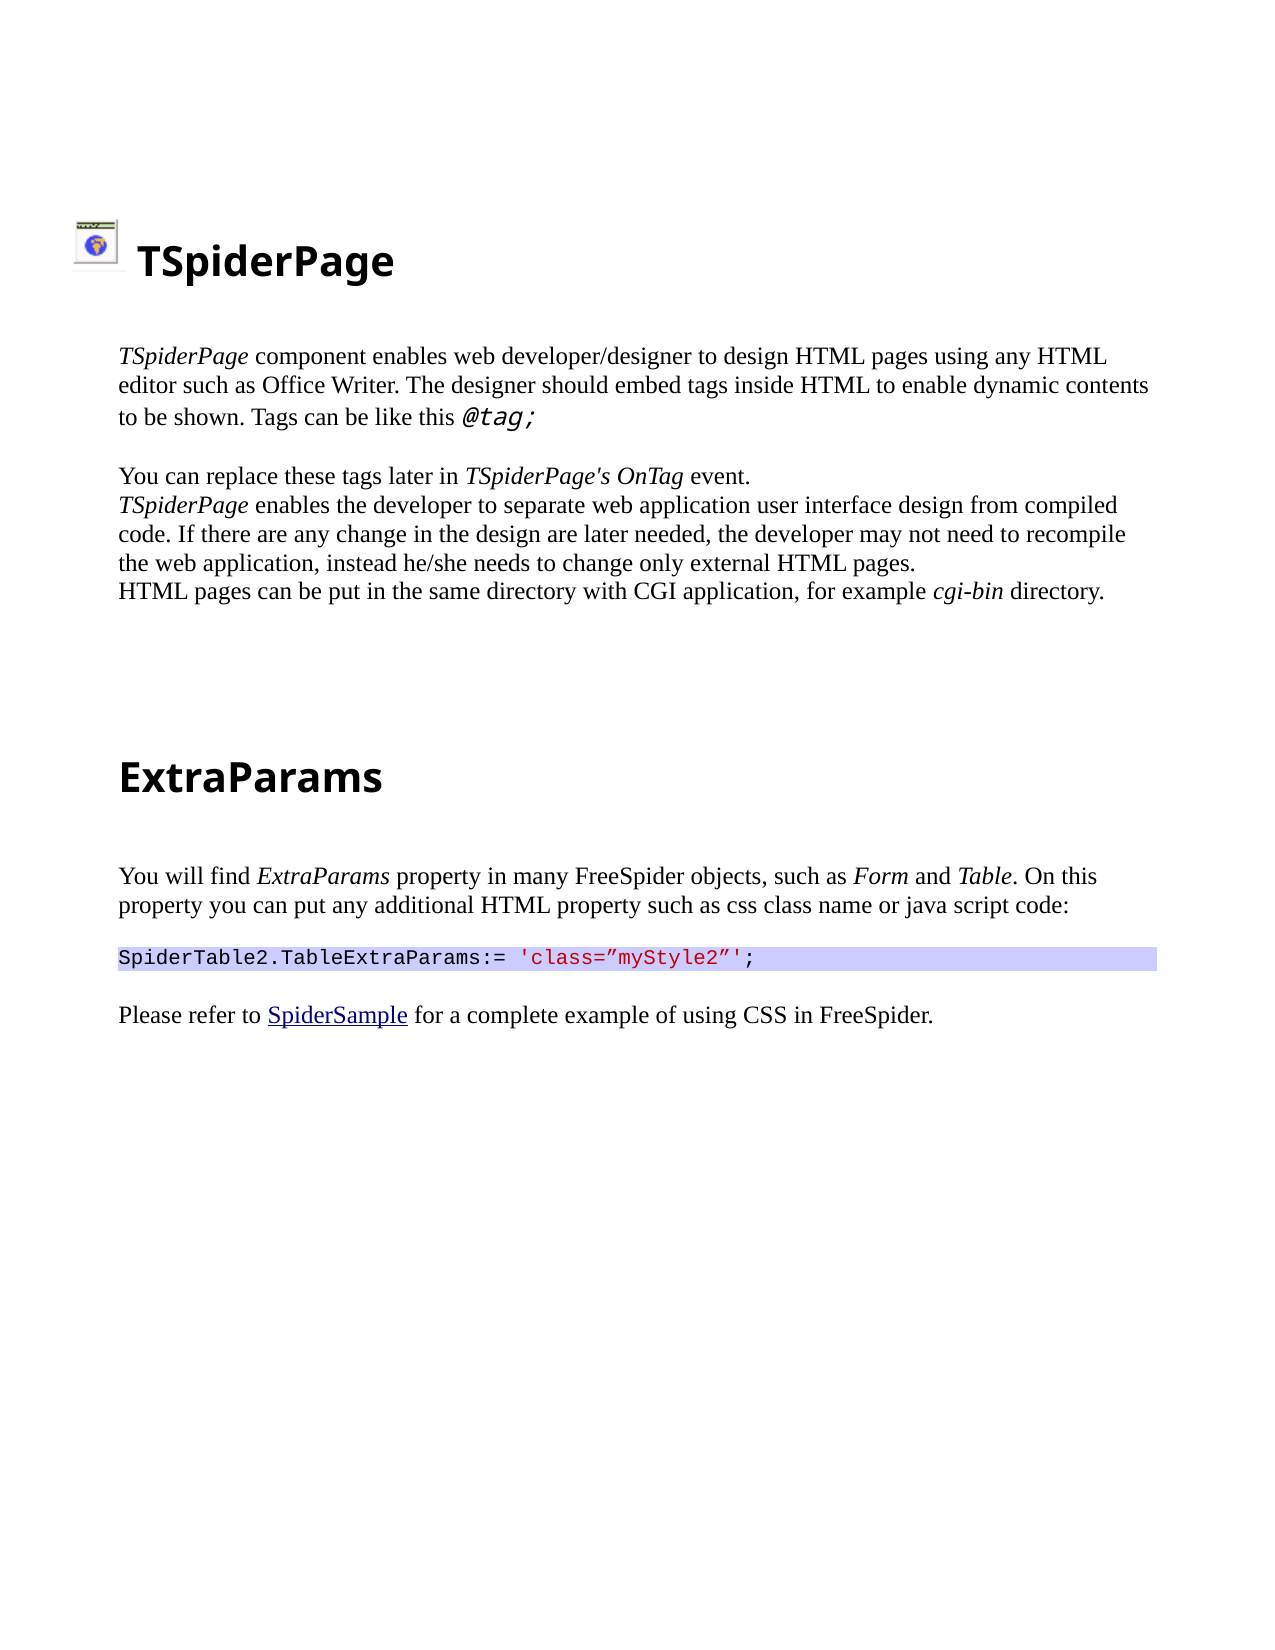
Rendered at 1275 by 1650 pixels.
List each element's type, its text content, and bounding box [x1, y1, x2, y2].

text HTML pages can be put in the same directory with CGI application, for example cgi-bin directory. [118, 576, 1157, 605]
text TSpiderPage [118, 232, 1157, 288]
text You will find ExtraParams property in many FreeSpider objects, such as Form and Table. On this property you can put any additional HTML property such as css class name or java script code: [118, 861, 1157, 918]
text Please refer to SpiderSample for a complete example of using CSS in FreeSpider. [118, 1000, 1157, 1028]
picture [71, 218, 126, 272]
text SpiderTable2.TableExtraParams:= 'class=”myStyle2”'; [118, 947, 1157, 971]
text TSpiderPage enables the developer to separate web application user interface design from compiled code. If there are any change in the design are later needed, the developer may not need to recompile the web application, instead he/she needs to change only external HTML pages. [118, 490, 1157, 576]
text You can replace these tags later in TSpiderPage's OnTag event. [118, 461, 1157, 490]
text ExtraParams [118, 747, 1157, 804]
text TSpiderPage component enables web developer/designer to design HTML pages using any HTML editor such as Office Writer. The designer should embed tags inside HTML to enable dynamic contents to be shown. Tags can be like this @tag; [118, 341, 1157, 433]
